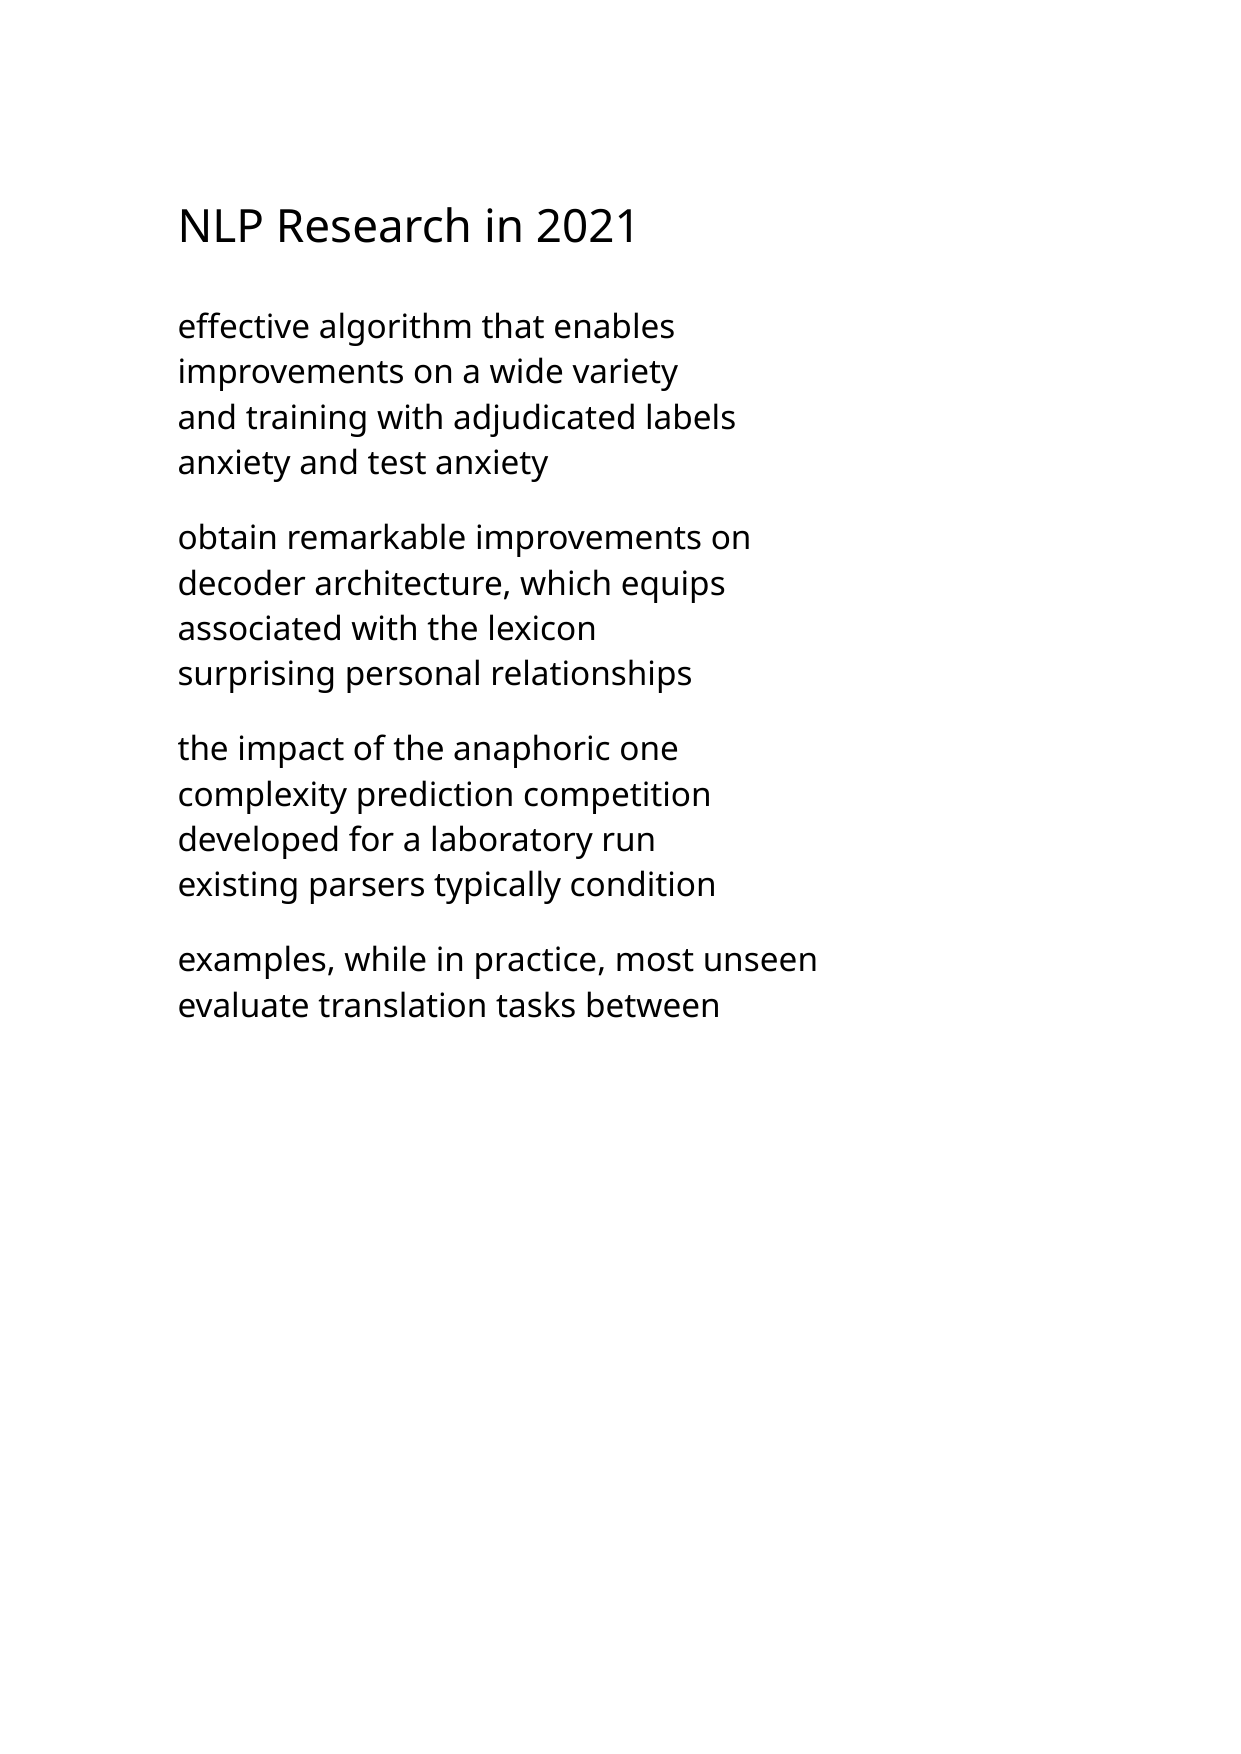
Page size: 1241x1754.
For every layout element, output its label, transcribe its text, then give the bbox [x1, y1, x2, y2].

text examples, while in practice, most unseen evaluate translation tasks between [177, 936, 1063, 1027]
text the impact of the anaphoric one complexity prediction competition developed for a laboratory run existing parsers typically condition [177, 725, 1063, 907]
text NLP Research in 2021 [177, 193, 1063, 255]
text effective algorithm that enables improvements on a wide variety and training with adjudicated labels anxiety and test anxiety [177, 303, 1063, 484]
text obtain remarkable improvements on decoder architecture, which equips associated with the lexicon surprising personal relationships [177, 514, 1063, 696]
